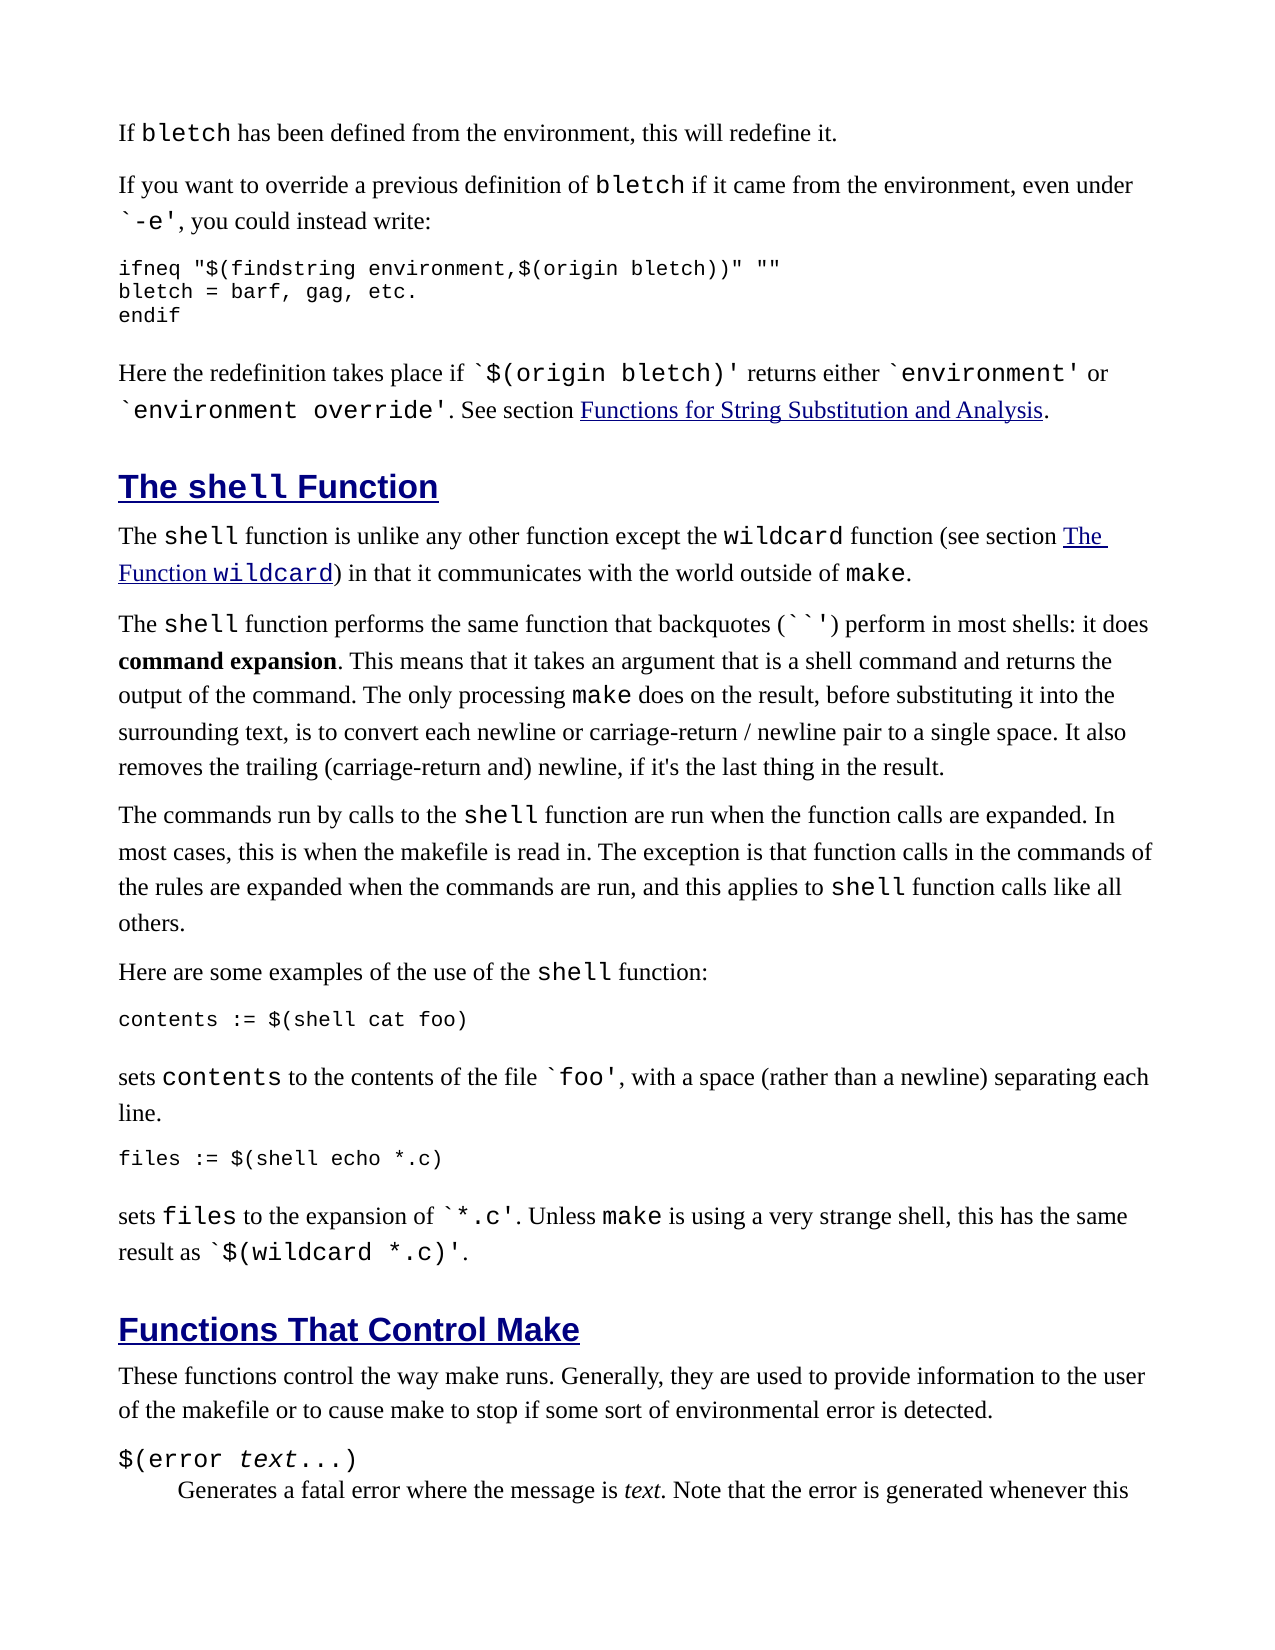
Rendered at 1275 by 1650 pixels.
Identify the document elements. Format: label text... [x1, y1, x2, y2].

text contents := $(shell cat foo) [118, 1009, 1157, 1032]
text Here are some examples of the use of the shell function: [118, 957, 1157, 988]
text These functions control the way make runs. Generally, they are used to provide information to the user of the makefile or to cause make to stop if some sort of environmental error is detected. [118, 1361, 1157, 1424]
text The commands run by calls to the shell function are run when the function calls are expanded. In most cases, this is when the makefile is read in. The exception is that function calls in the commands of the rules are expanded when the commands are run, and this applies to shell function calls like all others. [118, 801, 1157, 937]
text ifneq "$(findstring environment,$(origin bletch))" "" [118, 258, 1157, 281]
text Here the redefinition takes place if `$(origin bletch)' returns either `environment' or `environment override'. See section Functions for String Substitution and Analysis. [118, 358, 1157, 426]
text sets files to the expansion of `*.c'. Unless make is using a very strange shell, this has the same result as `$(wildcard *.c)'. [118, 1201, 1157, 1268]
text endif [118, 305, 1157, 329]
subtitle The shell Function [118, 467, 1157, 509]
subtitle $(error text...) [118, 1444, 1157, 1475]
text If you want to override a previous definition of bletch if it came from the environment, even under `-e', you could instead write: [118, 170, 1157, 237]
text sets contents to the contents of the file `foo', with a space (rather than a newline) separating each line. [118, 1062, 1157, 1127]
text The shell function is unlike any other function except the wildcard function (see section The Function wildcard) in that it communicates with the world outside of make. [118, 521, 1157, 589]
text The shell function performs the same function that backquotes (``') perform in most shells: it does command expansion. This means that it takes an argument that is a shell command and returns the output of the command. The only processing make does on the result, before substituting it into the surrounding text, is to convert each newline or carriage-return / newline pair to a single space. It also removes the trailing (carriage-return and) newline, if it's the last thing in the result. [118, 609, 1157, 780]
text bletch = barf, gag, etc. [118, 281, 1157, 305]
list Generates a fatal error where the message is text. Note that the error is generated whenever this [177, 1475, 1157, 1504]
subtitle Functions That Control Make [118, 1310, 1157, 1348]
text If bletch has been defined from the environment, this will redefine it. [118, 118, 1157, 149]
text files := $(shell echo *.c) [118, 1148, 1157, 1171]
